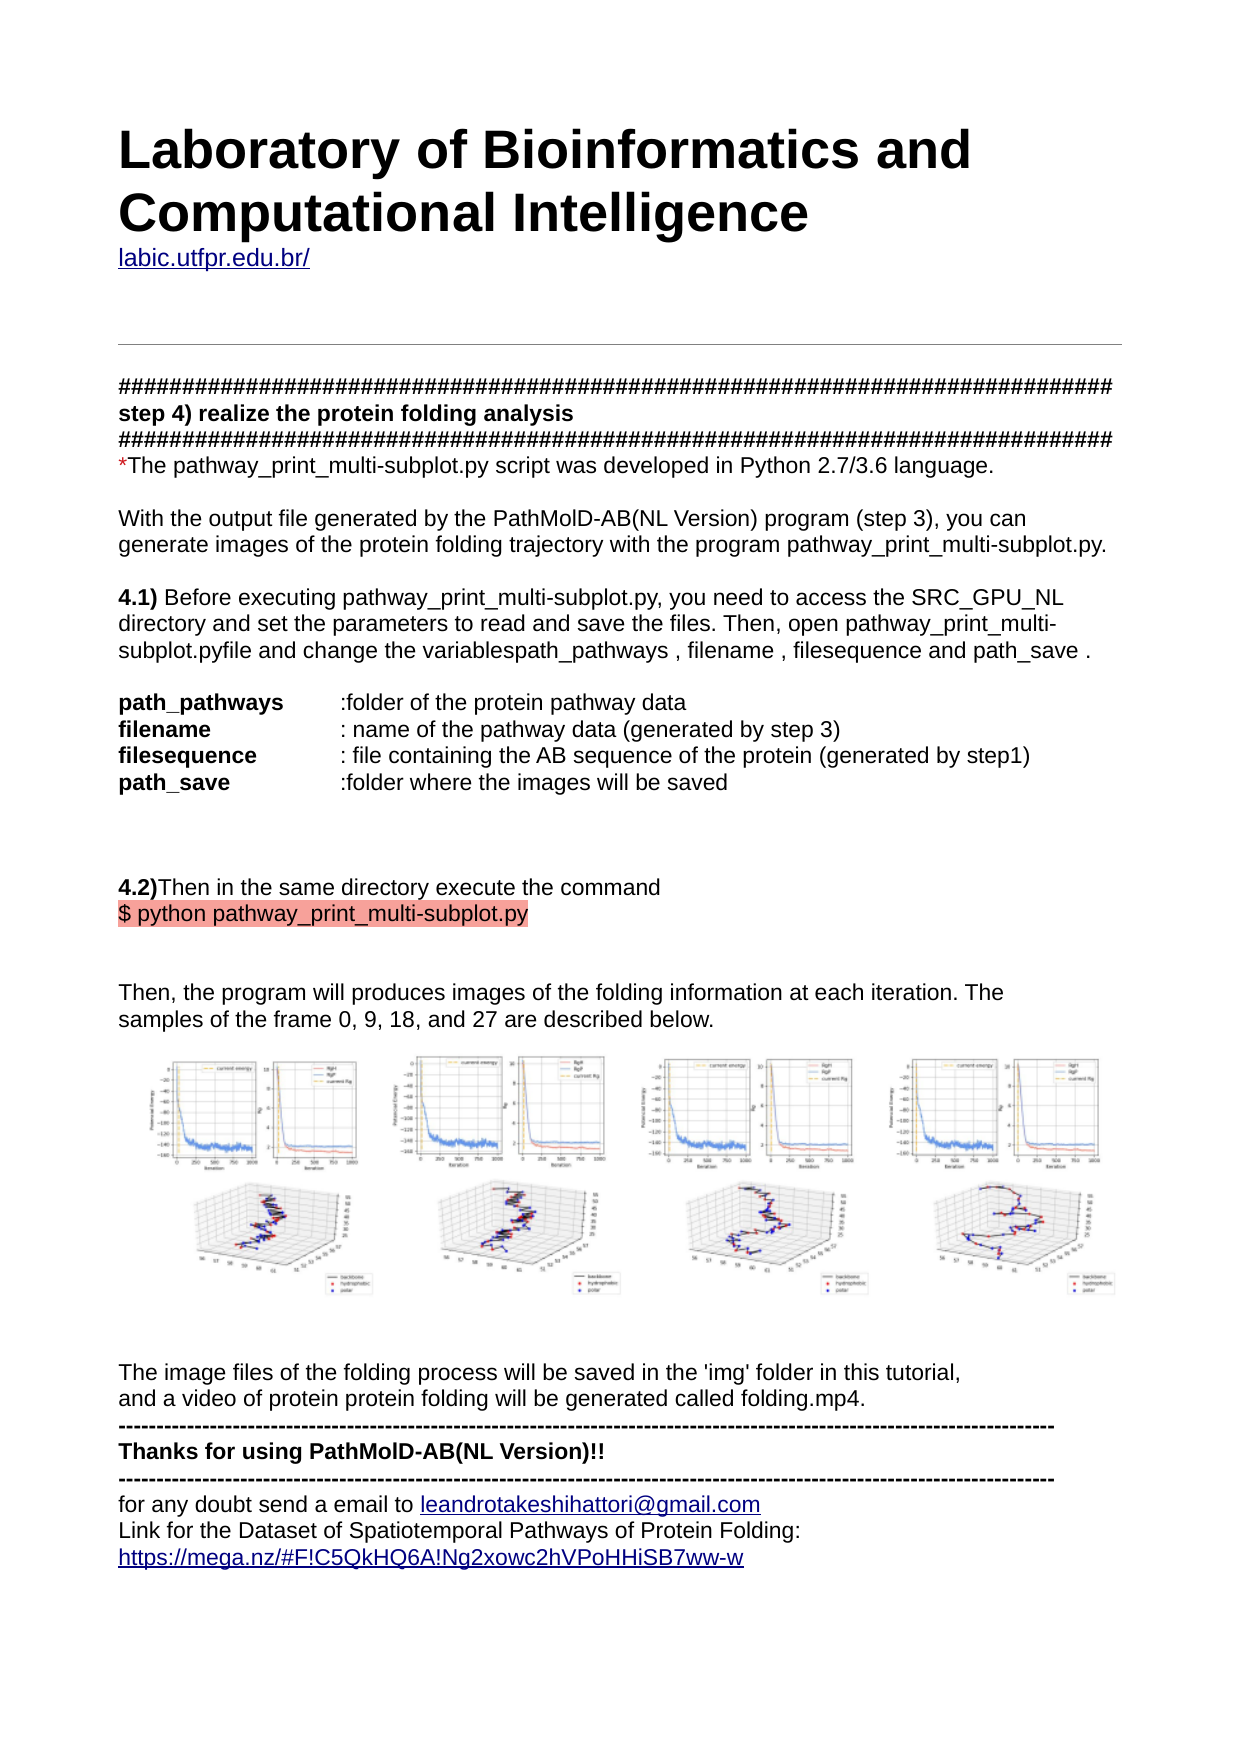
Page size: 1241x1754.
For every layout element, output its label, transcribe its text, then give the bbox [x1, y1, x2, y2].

text *The pathway_print_multi-subplot.py script was developed in Python 2.7/3.6 language. [118, 452, 1122, 478]
text With the output file generated by the PathMolD-AB(NL Version) program (step 3), you can generate images of the protein folding trajectory with the program pathway_print_multi-subplot.py. [118, 505, 1122, 558]
text path_save :folder where the images will be saved [118, 768, 1122, 795]
text --------------------------------------------------------------------------------------------------------------------------- [118, 1464, 1122, 1491]
text 4.2)Then in the same directory execute the command [118, 874, 1122, 900]
text and a video of protein protein folding will be generated called folding.mp4. [118, 1385, 1122, 1412]
text filesequence : file containing the AB sequence of the protein (generated by step1) [118, 742, 1122, 768]
text ############################################################################## [118, 426, 1122, 452]
text 4.1) Before executing pathway_print_multi-subplot.py, you need to access the SRC_GPU_NL directory and set the parameters to read and save the files. Then, open pathway_print_multi-subplot.pyfile and change the variablespath_pathways , filename , filesequence and path_save . [118, 584, 1122, 663]
text step 4) realize the protein folding analysis [118, 399, 1122, 426]
text The image files of the folding process will be saved in the 'img' folder in this tutorial, [118, 1359, 1122, 1385]
text Link for the Dataset of Spatiotemporal Pathways of Protein Folding: [118, 1517, 1122, 1543]
text ############################################################################## [118, 373, 1122, 399]
text path_pathways :folder of the protein pathway data [118, 689, 1122, 716]
picture [118, 1032, 1123, 1333]
text samples of the frame 0, 9, 18, and 27 are described below. [118, 1006, 1122, 1032]
text Then, the program will produces images of the folding information at each iteration. The [118, 979, 1122, 1006]
text ---------------------------------------------------------------------------------------------------------------------------Thanks for using PathMolD-AB(NL Version)!! [118, 1412, 1122, 1464]
text filename : name of the pathway data (generated by step 3) [118, 716, 1122, 742]
text $ python pathway_print_multi-subplot.py [118, 900, 1122, 927]
text https://mega.nz/#F!C5QkHQ6A!Ng2xowc2hVPoHHiSB7ww-w [118, 1543, 1122, 1570]
text for any doubt send a email to leandrotakeshihattori@gmail.com [118, 1491, 1122, 1517]
